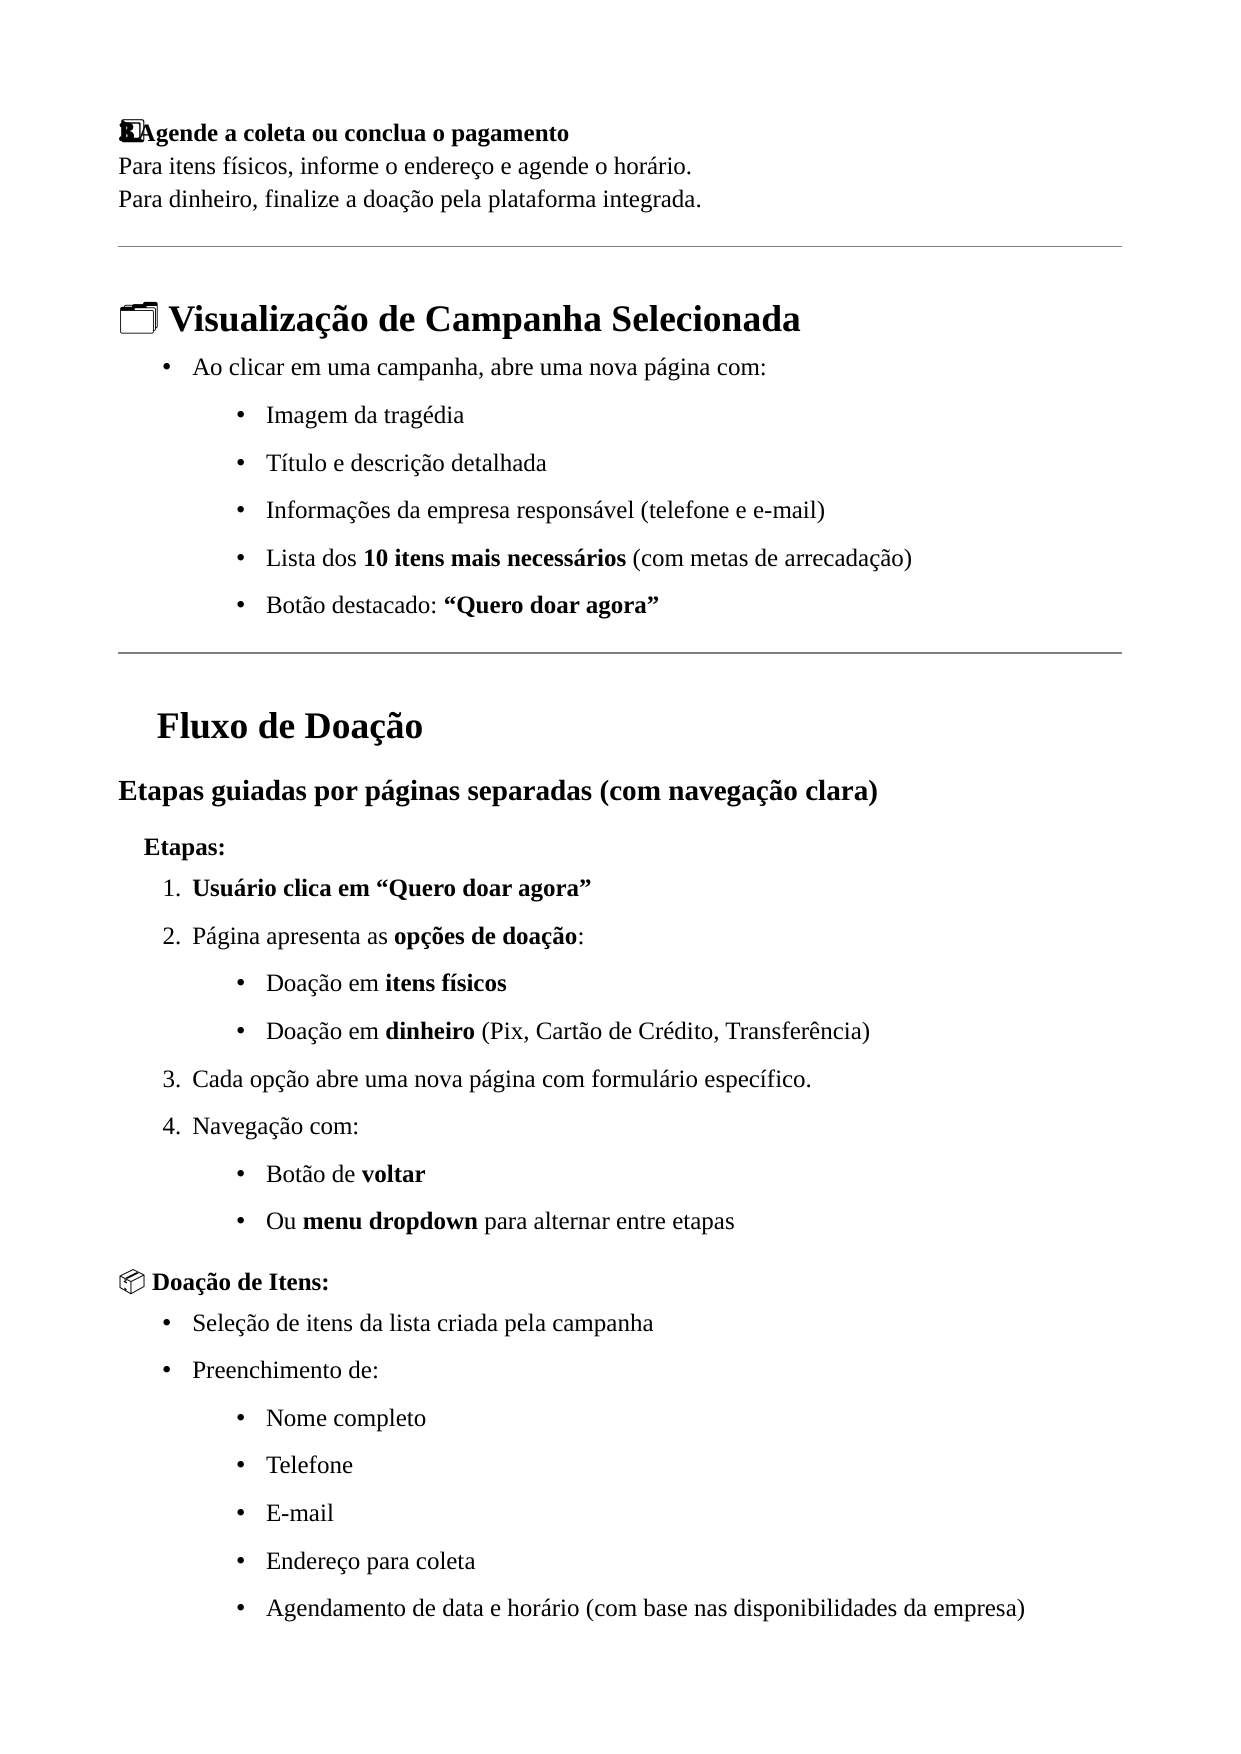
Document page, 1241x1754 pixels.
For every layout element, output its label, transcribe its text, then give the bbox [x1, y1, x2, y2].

list Ou menu dropdown para alternar entre etapas [236, 1206, 1122, 1235]
subtitle 📦 Doação de Itens: [118, 1267, 1122, 1295]
list Seleção de itens da lista criada pela campanha [162, 1308, 1122, 1337]
list Nome completo [236, 1403, 1122, 1432]
list E-mail [236, 1498, 1122, 1527]
list Agendamento de data e horário (com base nas disponibilidades da empresa) [236, 1593, 1122, 1622]
list Preenchimento de: [162, 1355, 1122, 1384]
list Telefone [236, 1451, 1122, 1479]
list Doação em itens físicos [236, 968, 1122, 997]
subtitle 💝 Fluxo de Doação [118, 703, 1122, 746]
list Navegação com: [162, 1111, 1122, 1140]
list Título e descrição detalhada [236, 448, 1122, 476]
list Cada opção abre uma nova página com formulário específico. [162, 1064, 1122, 1092]
list Doação em dinheiro (Pix, Cartão de Crédito, Transferência) [236, 1016, 1122, 1045]
list Botão destacado: “Quero doar agora” [236, 591, 1122, 619]
list Imagem da tragédia [236, 400, 1122, 429]
list Página apresenta as opções de doação: [162, 921, 1122, 949]
list Ao clicar em uma campanha, abre uma nova página com: [162, 352, 1122, 381]
subtitle 🗂️ Visualização de Campanha Selecionada [118, 297, 1122, 340]
list Lista dos 10 itens mais necessários (com metas de arrecadação) [236, 543, 1122, 572]
list Usuário clica em “Quero doar agora” [162, 873, 1122, 902]
text 3️⃣ Agende a coleta ou conclua o pagamento Para itens físicos, informe o endereço e agende o horário. Para dinheiro, finalize a doação pela plataforma integrada. [118, 118, 1122, 213]
subtitle Etapas guiadas por páginas separadas (com navegação clara) [118, 773, 1122, 807]
subtitle ✅ Etapas: [118, 832, 1122, 861]
list Informações da empresa responsável (telefone e e-mail) [236, 495, 1122, 524]
list Endereço para coleta [236, 1546, 1122, 1574]
list Botão de voltar [236, 1159, 1122, 1188]
